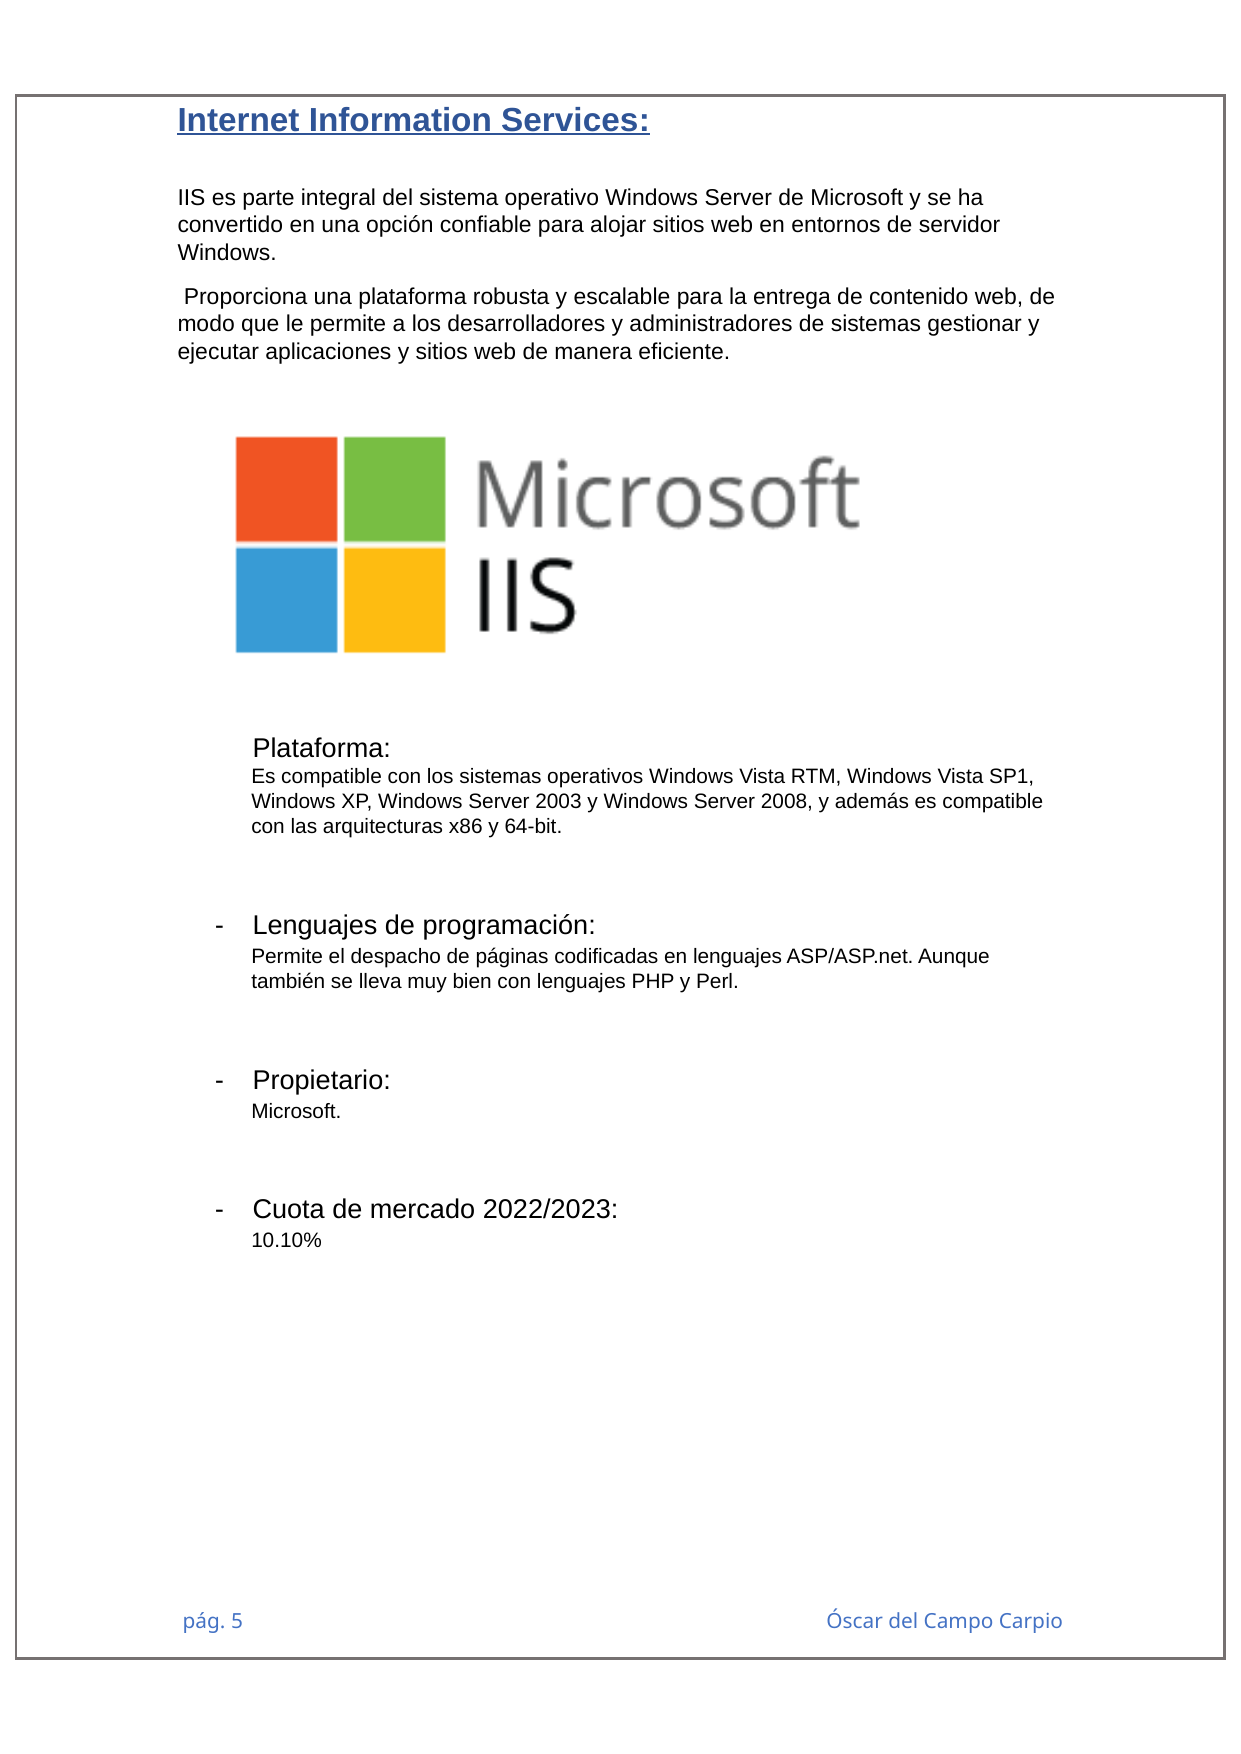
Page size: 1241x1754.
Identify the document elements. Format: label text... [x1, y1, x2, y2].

text Proporciona una plataforma robusta y escalable para la entrega de contenido web, de modo que le permite a los desarrolladores y administradores de sistemas gestionar y ejecutar aplicaciones y sitios web de manera eficiente. [177, 283, 1063, 364]
subtitle Internet Information Services: [177, 100, 1063, 138]
list Cuota de mercado 2022/2023: [215, 1190, 1063, 1227]
text Microsoft. [177, 1098, 1063, 1122]
text Permite el despacho de páginas codificadas en lenguajes ASP/ASP.net. Aunque también se lleva muy bien con lenguajes PHP y Perl. [177, 944, 1063, 993]
subtitle Plataforma: [252, 732, 1063, 763]
text 10.10% [177, 1228, 1063, 1252]
list Lenguajes de programación: [215, 906, 1063, 942]
text Es compatible con los sistemas operativos Windows Vista RTM, Windows Vista SP1, Windows XP, Windows Server 2003 y Windows Server 2008, y además es compatible con las arquitecturas x86 y 64-bit. [177, 764, 1063, 838]
list Propietario: [215, 1060, 1063, 1097]
text IIS es parte integral del sistema operativo Windows Server de Microsoft y se ha convertido en una opción confiable para alojar sitios web en entornos de servidor Windows. [177, 184, 1063, 265]
